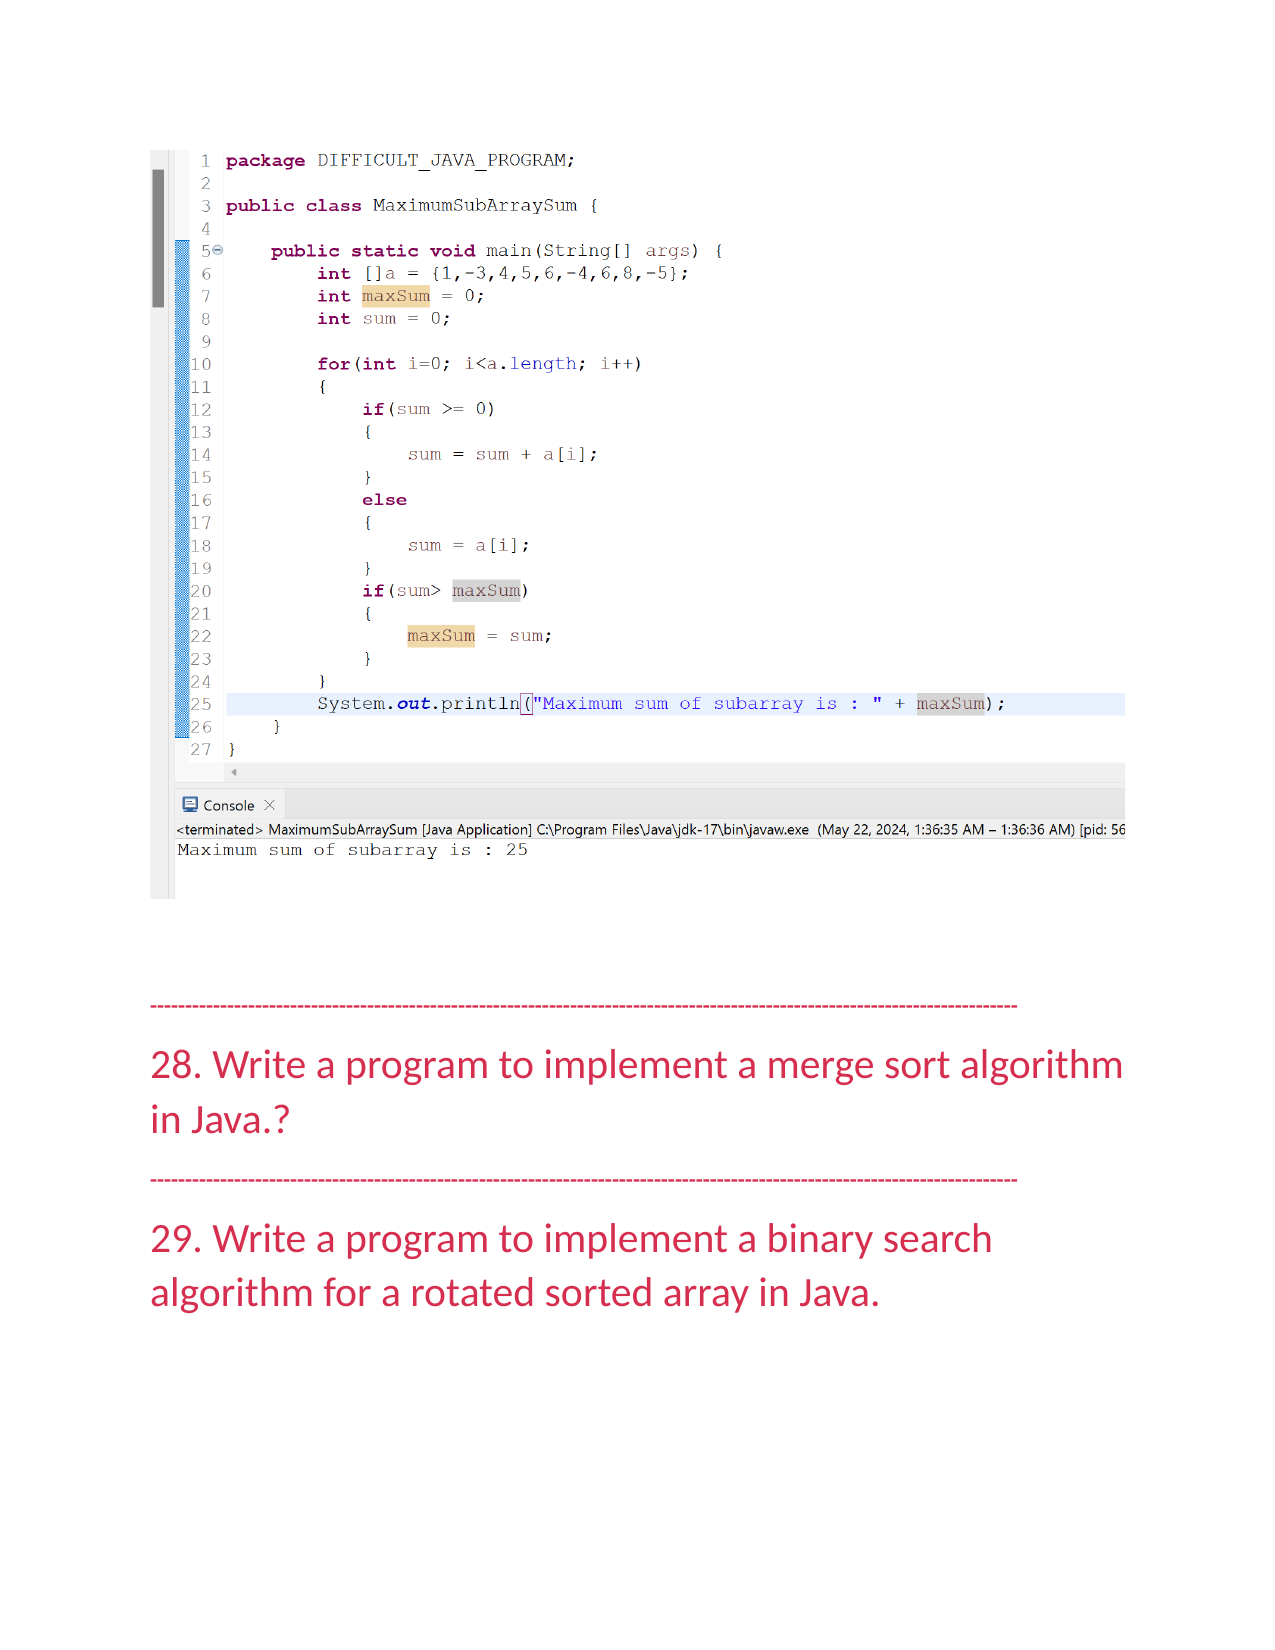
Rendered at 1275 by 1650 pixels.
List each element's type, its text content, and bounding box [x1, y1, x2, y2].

picture [150, 150, 1125, 899]
text 29. Write a program to implement a binary search algorithm for a rotated sorted array in Java. [150, 1212, 1125, 1317]
text ---------------------------------------------------------------------------------------------------------------------------- [150, 991, 1125, 1019]
text 28. Write a program to implement a merge sort algorithm in Java.? [150, 1038, 1125, 1144]
text ---------------------------------------------------------------------------------------------------------------------------- [150, 1165, 1125, 1193]
